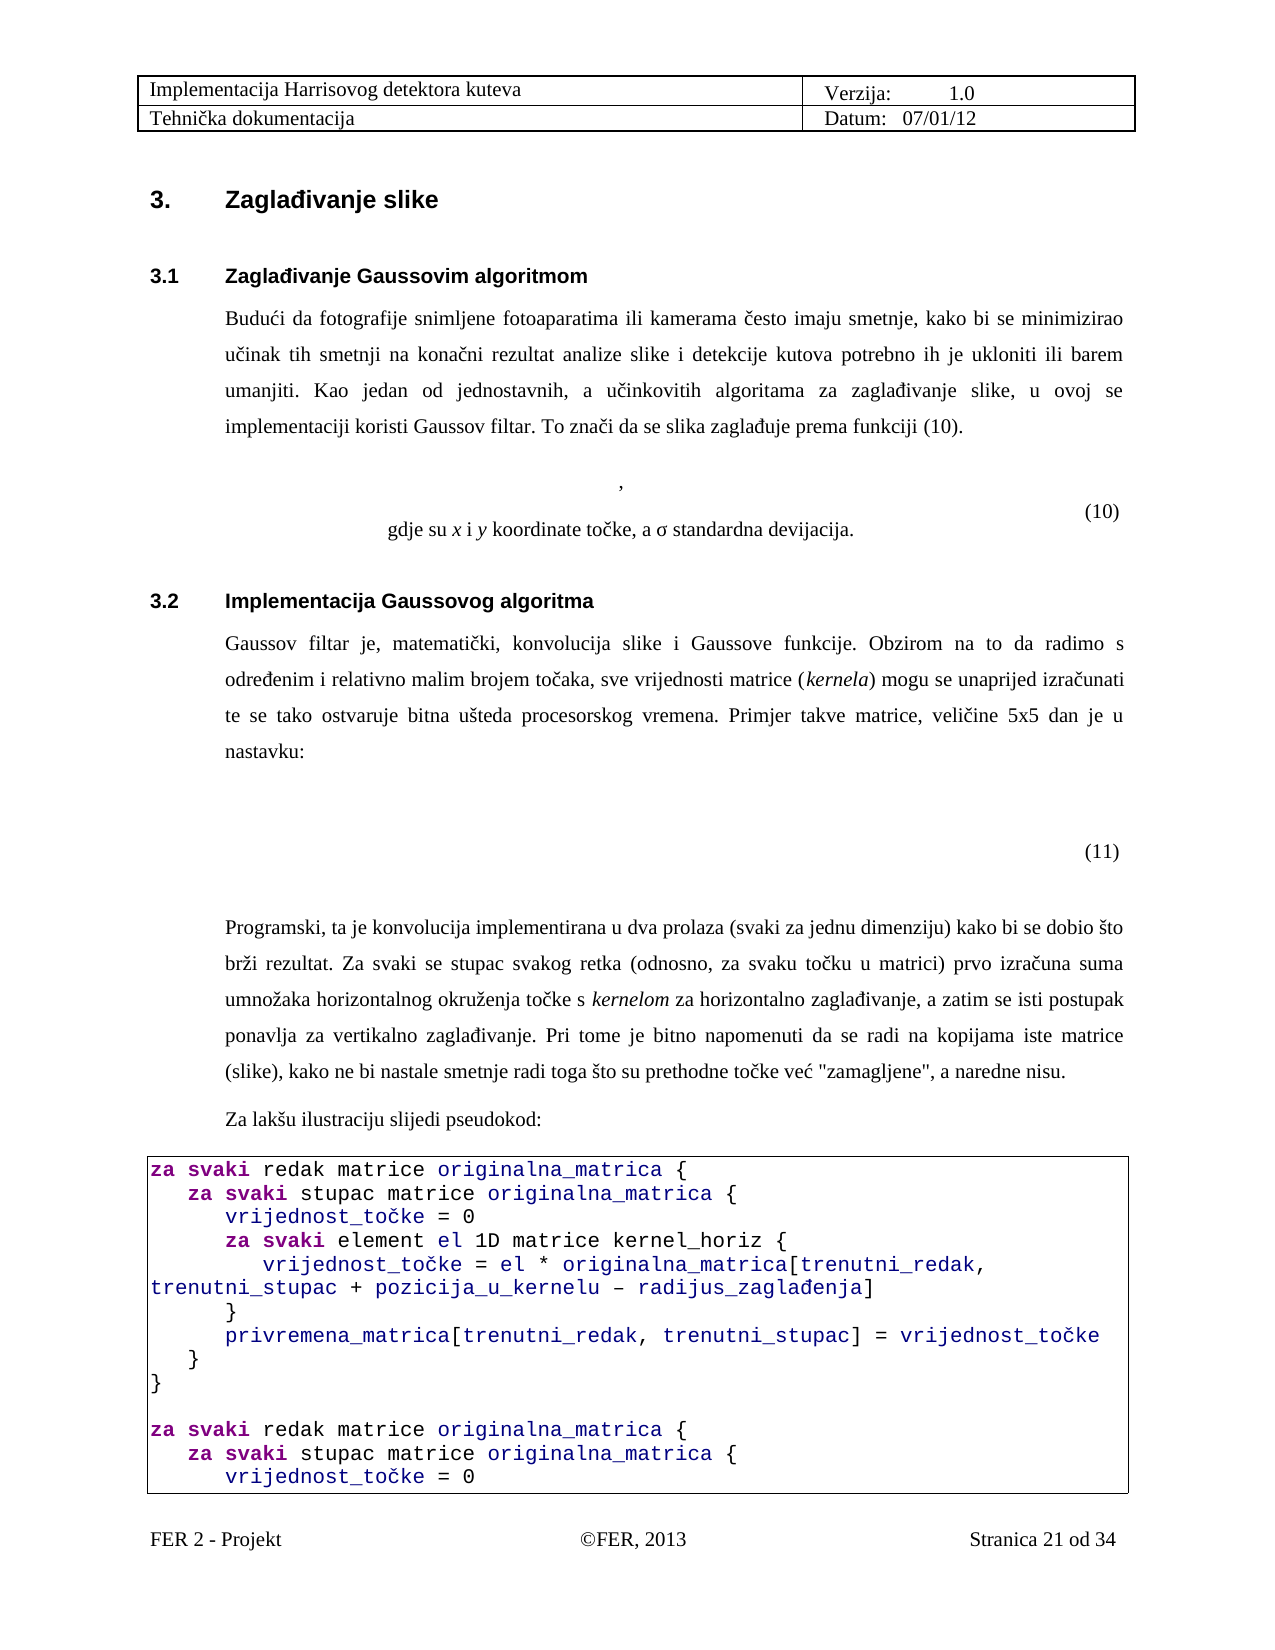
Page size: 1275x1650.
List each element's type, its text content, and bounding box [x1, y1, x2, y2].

table_header [150, 824, 1017, 879]
text Za lakšu ilustraciju slijedi pseudokod: [225, 1107, 1125, 1131]
text Budući da fotografije snimljene fotoaparatima ili kamerama često imaju smetnje, kako bi se minimizirao učinak tih smetnji na konačni rezultat analize slike i detekcije kutova potrebno ih je ukloniti ili barem umanjiti. Kao jedan od jednostavnih, a učinkovitih algoritama za zaglađivanje slike, u ovoj se implementaciji koristi Gaussov filtar. To znači da se slika zaglađuje prema funkciji (10). [225, 306, 1125, 438]
table_header (11) [1017, 824, 1125, 879]
text Programski, ta je konvolucija implementirana u dva prolaza (svaki za jednu dimenziju) kako bi se dobio što brži rezultat. Za svaki se stupac svakog retka (odnosno, za svaku točku u matrici) prvo izračuna suma umnožaka horizontalnog okruženja točke s kernelom za horizontalno zaglađivanje, a zatim se isti postupak ponavlja za vertikalno zaglađivanje. Pri tome je bitno napomenuti da se radi na kopijama iste matrice (slike), kako ne bi nastale smetnje radi toga što su prethodne točke već "zamagljene", a naredne nisu. [225, 915, 1125, 1083]
text za svaki redak matrice originalna_matrica { za svaki stupac matrice originalna_matrica { vrijednost_točke = 0 [148, 1416, 1128, 1493]
text za svaki redak matrice originalna_matrica { za svaki stupac matrice originalna_matrica { vrijednost_točke = 0 za svaki element el 1D matrice kernel_horiz { vrijednost_točke = el * originalna_matrica[trenutni_redak, trenutni_stupac + pozicija_u_kernelu – radijus_zaglađenja] } privremena_matrica[trenutni_redak, trenutni_stupac] = vrijednost_točke } } [148, 1157, 1128, 1416]
subtitle Implementacija Gaussovog algoritma [150, 589, 1125, 613]
table_header (10) [1017, 463, 1125, 559]
text Gaussov filtar je, matematički, konvolucija slike i Gaussove funkcije. Obzirom na to da radimo s određenim i relativno malim brojem točaka, sve vrijednosti matrice (kernela) mogu se unaprijed izračunati te se tako ostvaruje bitna ušteda procesorskog vremena. Primjer takve matrice, veličine 5x5 dan je u nastavku: [225, 631, 1125, 763]
subtitle Zaglađivanje slike [150, 185, 1125, 213]
table_header , gdje su x i y koordinate točke, a σ standardna devijacija. [150, 463, 1017, 559]
subtitle Zaglađivanje Gaussovim algoritmom [150, 264, 1125, 288]
